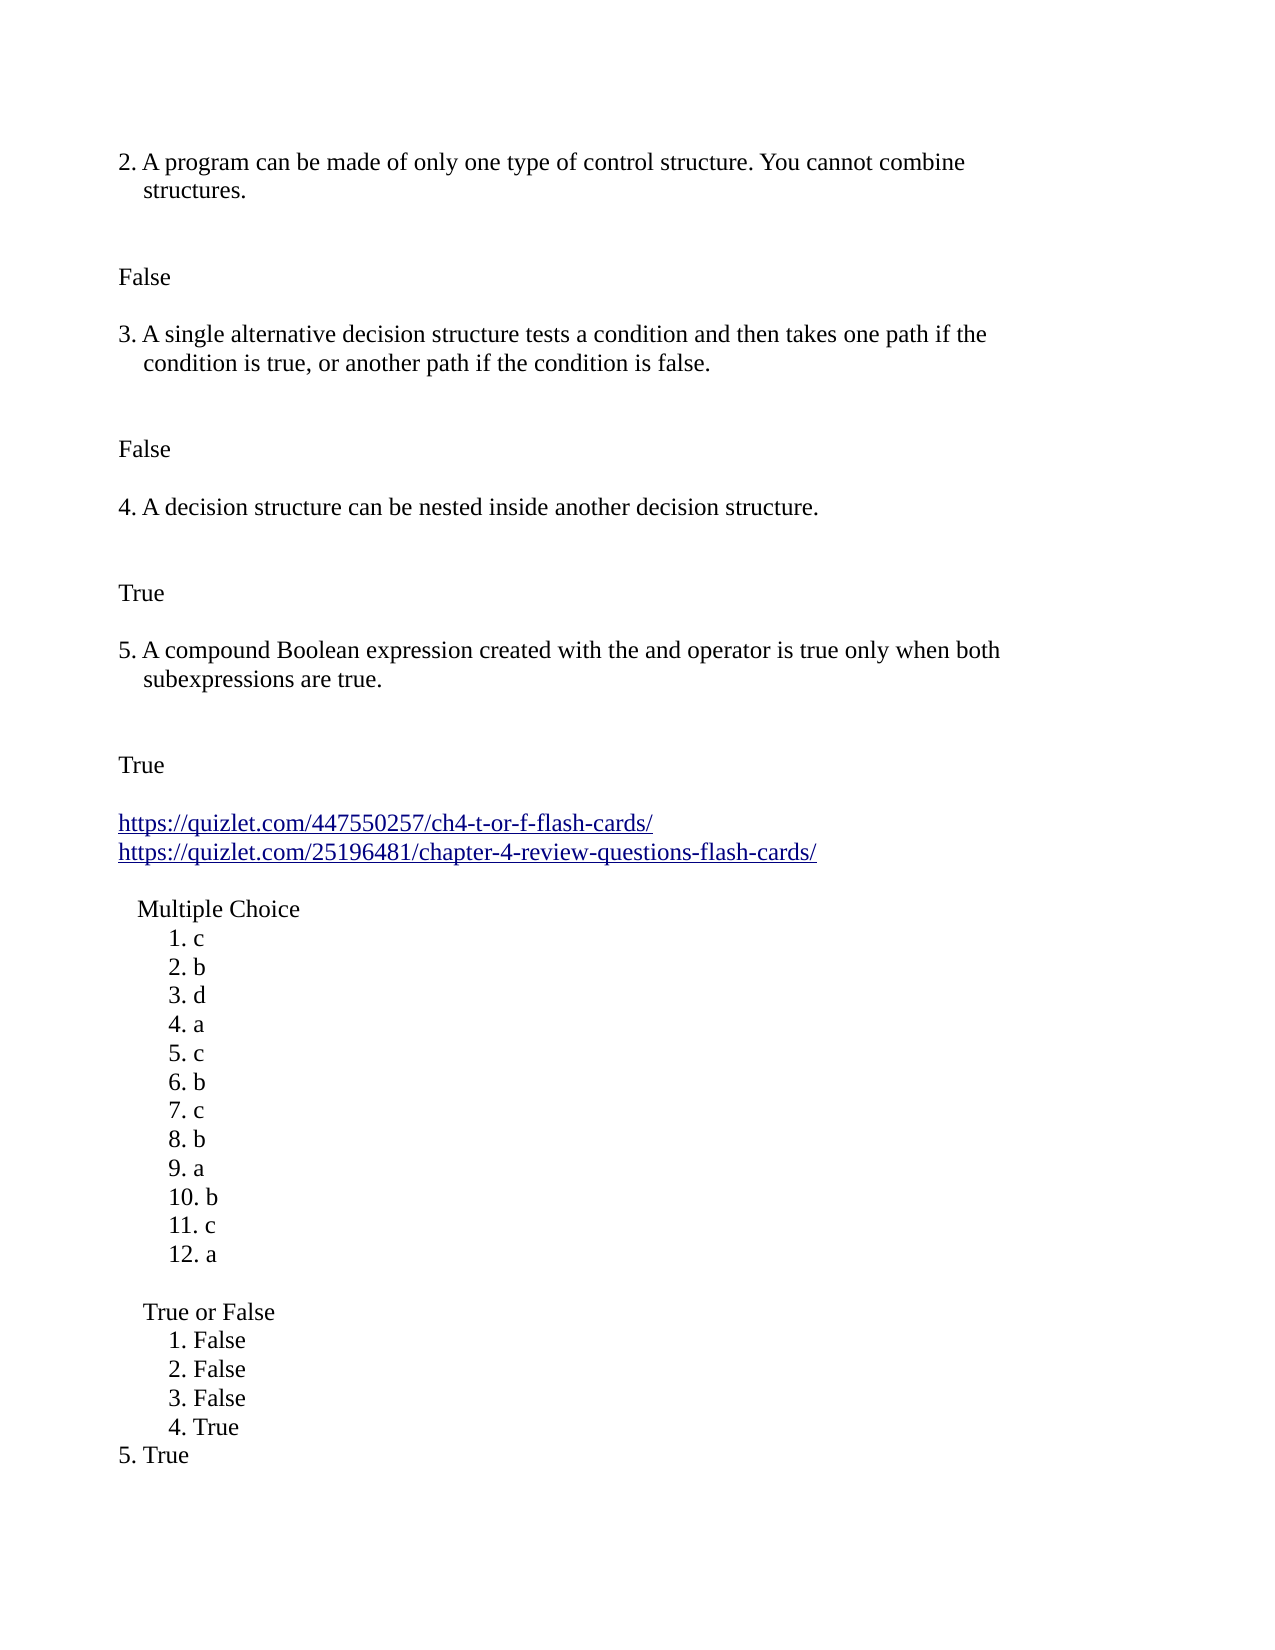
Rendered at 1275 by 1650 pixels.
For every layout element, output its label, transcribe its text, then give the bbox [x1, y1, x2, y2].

text 11. c [118, 1211, 1157, 1239]
text 2. A program can be made of only one type of control structure. You cannot combine [118, 147, 1157, 176]
text False [118, 434, 1157, 463]
text 7. c [118, 1096, 1157, 1124]
text 9. a [118, 1153, 1157, 1182]
text 6. b [118, 1067, 1157, 1096]
text True [118, 751, 1157, 779]
text 12. a [118, 1239, 1157, 1268]
text 4. A decision structure can be nested inside another decision structure. [118, 492, 1157, 521]
text subexpressions are true. [118, 664, 1157, 693]
text 2. False [118, 1354, 1157, 1383]
text 1. c [118, 923, 1157, 952]
text 5. True [118, 1441, 1157, 1469]
text True or False [118, 1297, 1157, 1326]
text 5. A compound Boolean expression created with the and operator is true only when both [118, 636, 1157, 664]
text False [118, 262, 1157, 291]
text 3. False [118, 1383, 1157, 1412]
text 10. b [118, 1182, 1157, 1211]
text Multiple Choice [118, 894, 1157, 923]
text True [118, 578, 1157, 607]
text https://quizlet.com/25196481/chapter-4-review-questions-flash-cards/ [118, 837, 1157, 866]
text structures. [118, 176, 1157, 204]
text https://quizlet.com/447550257/ch4-t-or-f-flash-cards/ [118, 808, 1157, 837]
text 1. False [118, 1326, 1157, 1354]
text 5. c [118, 1038, 1157, 1067]
text condition is true, or another path if the condition is false. [118, 348, 1157, 377]
text 4. a [118, 1009, 1157, 1038]
text 8. b [118, 1124, 1157, 1153]
text 3. d [118, 981, 1157, 1009]
text 4. True [118, 1412, 1157, 1441]
text 2. b [118, 952, 1157, 981]
text 3. A single alternative decision structure tests a condition and then takes one path if the [118, 319, 1157, 348]
